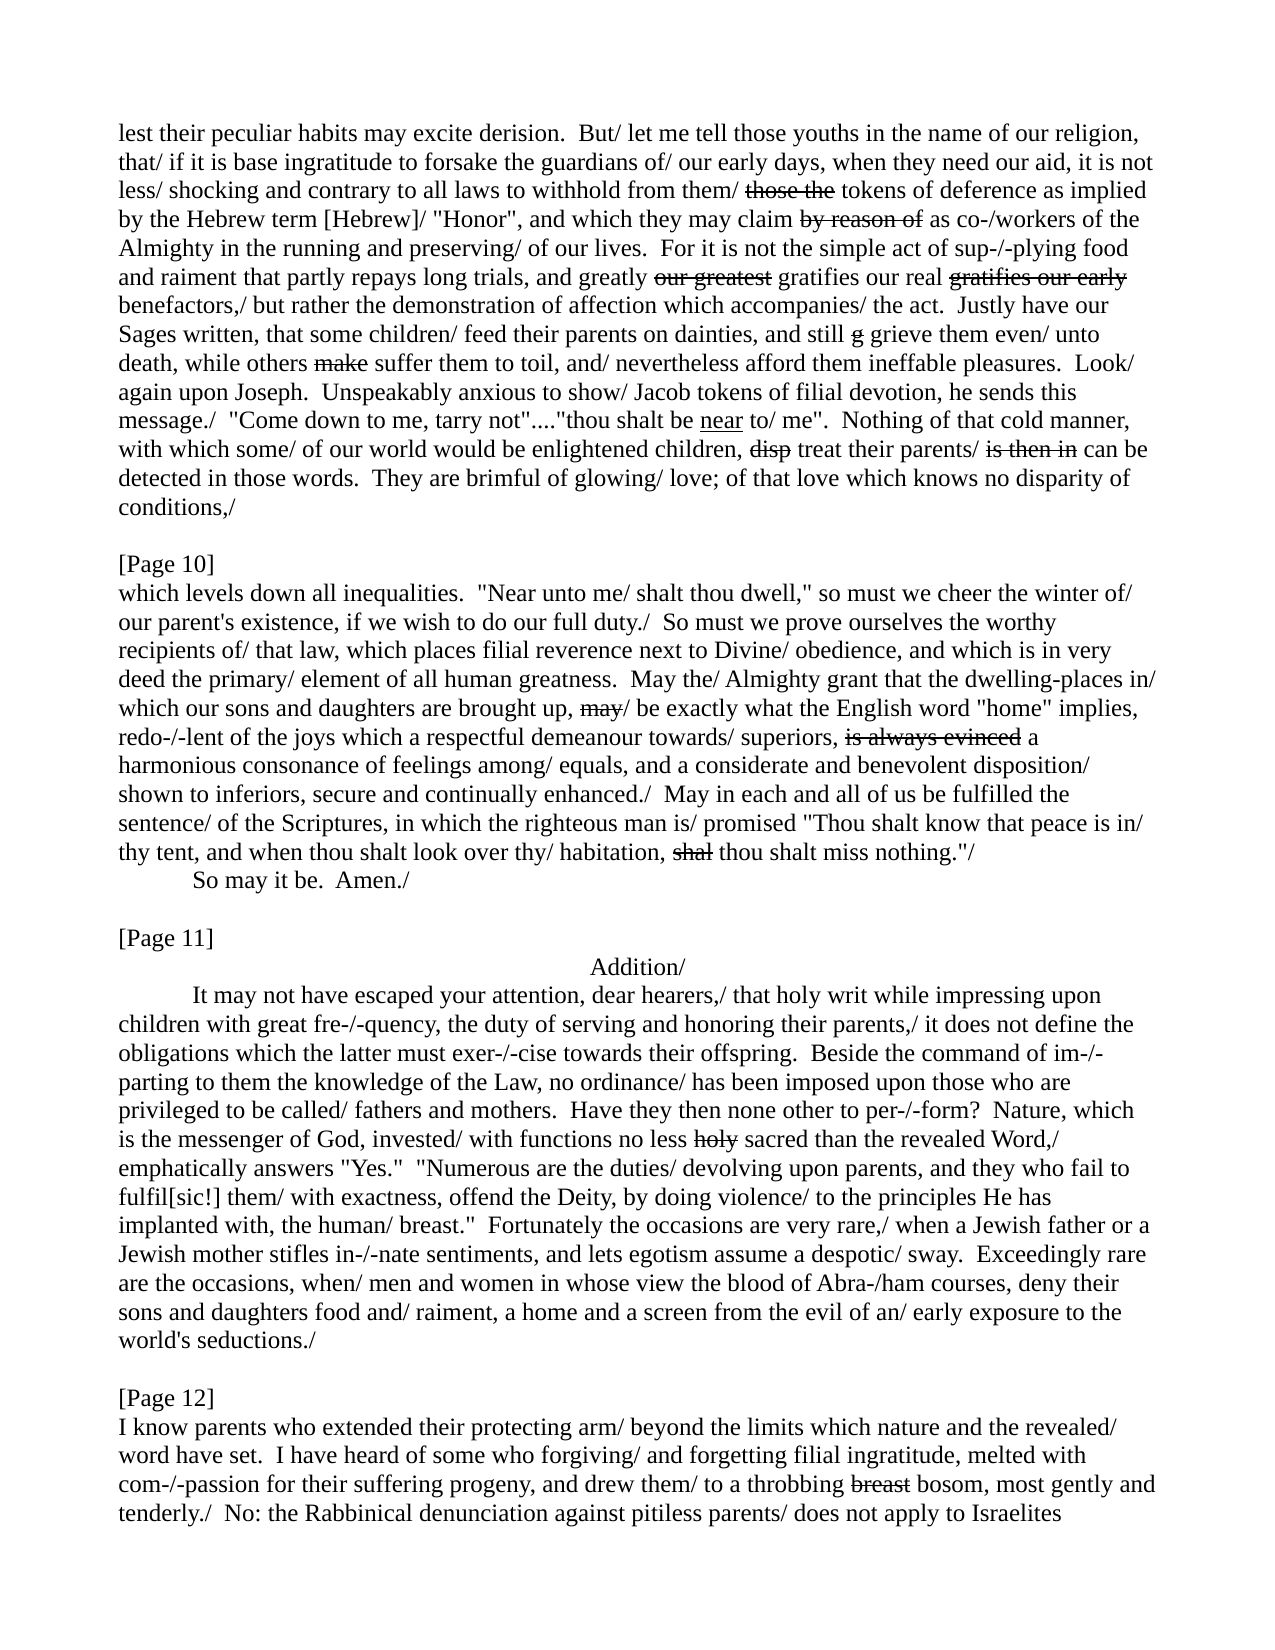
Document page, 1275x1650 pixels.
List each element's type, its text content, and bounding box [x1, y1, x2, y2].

text I know parents who extended their protecting arm/ beyond the limits which nature and the revealed/ word have set. I have heard of some who forgiving/ and forgetting filial ingratitude, melted with com-/-passion for their suffering progeny, and drew them/ to a throbbing breast bosom, most gently and tenderly./ No: the Rabbinical denunciation against pitiless parents/ does not apply to Israelites [118, 1412, 1157, 1527]
text lest their peculiar habits may excite derision. But/ let me tell those youths in the name of our religion, that/ if it is base ingratitude to forsake the guardians of/ our early days, when they need our aid, it is not less/ shocking and contrary to all laws to withhold from them/ those the tokens of deference as implied by the Hebrew term [Hebrew]/ "Honor", and which they may claim by reason of as co-/workers of the Almighty in the running and preserving/ of our lives. For it is not the simple act of sup-/-plying food and raiment that partly repays long trials, and greatly our greatest gratifies our real gratifies our early benefactors,/ but rather the demonstration of affection which accompanies/ the act. Justly have our Sages written, that some children/ feed their parents on dainties, and still g grieve them even/ unto death, while others make suffer them to toil, and/ nevertheless afford them ineffable pleasures. Look/ again upon Joseph. Unspeakably anxious to show/ Jacob tokens of filial devotion, he sends this message./ "Come down to me, tarry not"...."thou shalt be near to/ me". Nothing of that cold manner, with which some/ of our world would be enlightened children, disp treat their parents/ is then in can be detected in those words. They are brimful of glowing/ love; of that love which knows no disparity of conditions,/ [118, 118, 1157, 521]
text It may not have escaped your attention, dear hearers,/ that holy writ while impressing upon children with great fre-/-quency, the duty of serving and honoring their parents,/ it does not define the obligations which the latter must exer-/-cise towards their offspring. Beside the command of im-/-parting to them the knowledge of the Law, no ordinance/ has been imposed upon those who are privileged to be called/ fathers and mothers. Have they then none other to per-/-form? Nature, which is the messenger of God, invested/ with functions no less holy sacred than the revealed Word,/ emphatically answers "Yes." "Numerous are the duties/ devolving upon parents, and they who fail to fulfil[sic!] them/ with exactness, offend the Deity, by doing violence/ to the principles He has implanted with, the human/ breast." Fortunately the occasions are very rare,/ when a Jewish father or a Jewish mother stifles in-/-nate sentiments, and lets egotism assume a despotic/ sway. Exceedingly rare are the occasions, when/ men and women in whose view the blood of Abra-/ham courses, deny their sons and daughters food and/ raiment, a home and a screen from the evil of an/ early exposure to the world's seductions./ [118, 981, 1157, 1354]
text which levels down all inequalities. "Near unto me/ shalt thou dwell," so must we cheer the winter of/ our parent's existence, if we wish to do our full duty./ So must we prove ourselves the worthy recipients of/ that law, which places filial reverence next to Divine/ obedience, and which is in very deed the primary/ element of all human greatness. May the/ Almighty grant that the dwelling-places in/ which our sons and daughters are brought up, may/ be exactly what the English word "home" implies, redo-/-lent of the joys which a respectful demeanour towards/ superiors, is always evinced a harmonious consonance of feelings among/ equals, and a considerate and benevolent disposition/ shown to inferiors, secure and continually enhanced./ May in each and all of us be fulfilled the sentence/ of the Scriptures, in which the righteous man is/ promised "Thou shalt know that peace is in/ thy tent, and when thou shalt look over thy/ habitation, shal thou shalt miss nothing."/ [118, 578, 1157, 866]
text Addition/ [118, 952, 1157, 981]
text So may it be. Amen./ [118, 866, 1157, 894]
text [Page 12] [118, 1383, 1157, 1412]
text [Page 10] [118, 549, 1157, 578]
text [Page 11] [118, 923, 1157, 952]
